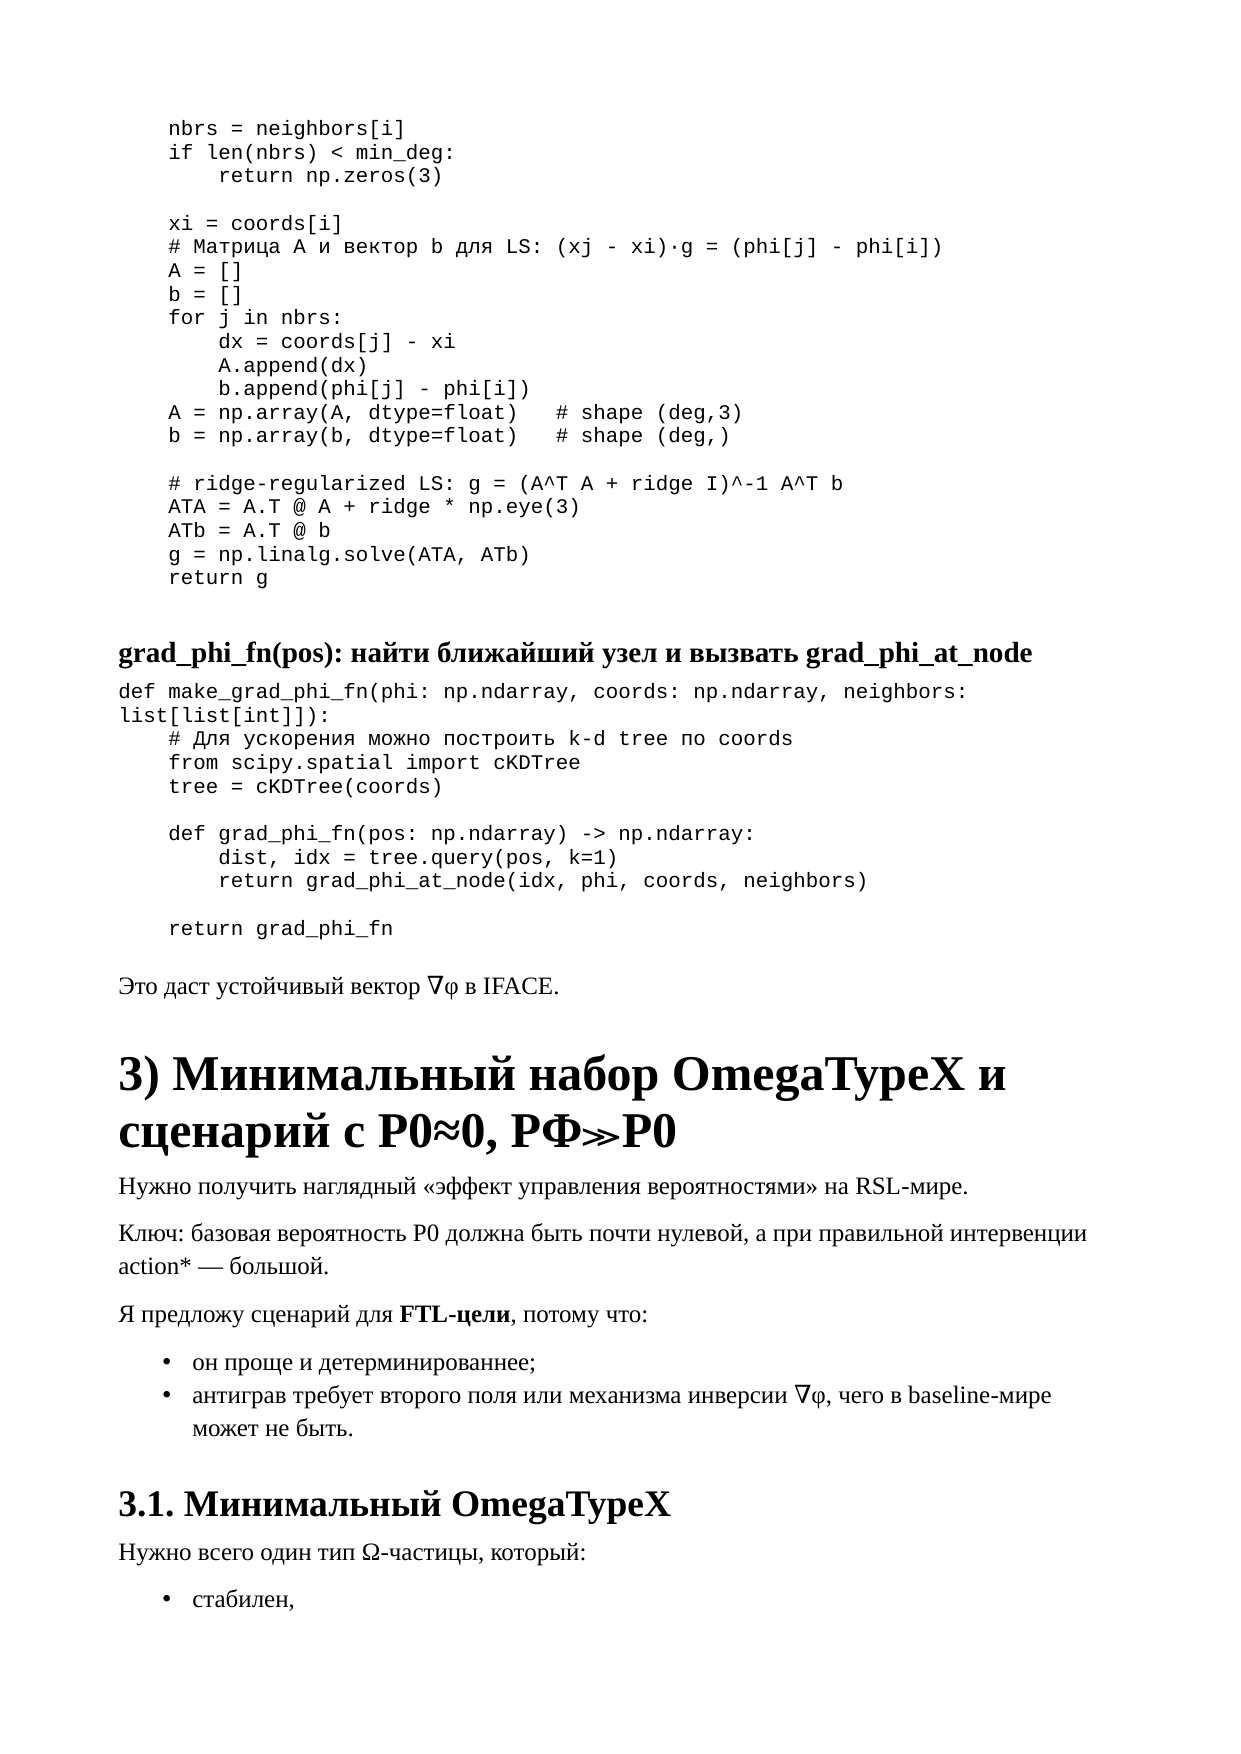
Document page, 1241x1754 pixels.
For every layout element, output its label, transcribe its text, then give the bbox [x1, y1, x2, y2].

subtitle 3.1. Минимальный OmegaTypeX [118, 1481, 1122, 1524]
text b = np.array(b, dtype=float) # shape (deg,) [118, 426, 1122, 449]
text ATA = A.T @ A + ridge * np.eye(3) [118, 496, 1122, 520]
text xi = coords[i] [118, 213, 1122, 236]
text Это даст устойчивый вектор ∇φ в IFACE. [118, 971, 1122, 999]
text Ключ: базовая вероятность P0 должна быть почти нулевой, а при правильной интервенции action* — большой. [118, 1218, 1122, 1280]
text dx = coords[j] - xi [118, 331, 1122, 354]
text return np.zeros(3) [118, 165, 1122, 189]
list антиграв требует второго поля или механизма инверсии ∇φ, чего в baseline‑мире может не быть. [162, 1380, 1122, 1441]
text def grad_phi_fn(pos: np.ndarray) -> np.ndarray: [118, 823, 1122, 847]
text def make_grad_phi_fn(phi: np.ndarray, coords: np.ndarray, neighbors: list[list[int]]): [118, 681, 1122, 728]
text nbrs = neighbors[i] [118, 118, 1122, 142]
text b.append(phi[j] - phi[i]) [118, 378, 1122, 402]
text return grad_phi_fn [118, 918, 1122, 941]
text tree = cKDTree(coords) [118, 776, 1122, 799]
text A.append(dx) [118, 354, 1122, 378]
text # Матрица A и вектор b для LS: (xj - xi)·g = (phi[j] - phi[i]) [118, 236, 1122, 260]
subtitle 3) Минимальный набор OmegaTypeX и сценарий с P0≈0, PΦ≫P0 [118, 1043, 1122, 1158]
text if len(nbrs) < min_deg: [118, 142, 1122, 165]
text return grad_phi_at_node(idx, phi, coords, neighbors) [118, 870, 1122, 894]
text Нужно всего один тип Ω‑частицы, который: [118, 1537, 1122, 1566]
text dist, idx = tree.query(pos, k=1) [118, 847, 1122, 870]
text for j in nbrs: [118, 307, 1122, 331]
list стабилен, [162, 1584, 1122, 1613]
text from scipy.spatial import cKDTree [118, 752, 1122, 776]
text return g [118, 567, 1122, 591]
text b = [] [118, 284, 1122, 307]
text # ridge-regularized LS: g = (A^T A + ridge I)^-1 A^T b [118, 473, 1122, 496]
text A = [] [118, 260, 1122, 284]
list он проще и детерминированнее; [162, 1347, 1122, 1375]
text Нужно получить наглядный «эффект управления вероятностями» на RSL‑мире. [118, 1171, 1122, 1199]
text A = np.array(A, dtype=float) # shape (deg,3) [118, 402, 1122, 426]
text # Для ускорения можно построить k-d tree по coords [118, 728, 1122, 752]
text ATb = A.T @ b [118, 520, 1122, 544]
text Я предложу сценарий для FTL‑цели, потому что: [118, 1299, 1122, 1328]
text g = np.linalg.solve(ATA, ATb) [118, 544, 1122, 567]
subtitle grad_phi_fn(pos): найти ближайший узел и вызвать grad_phi_at_node [118, 635, 1122, 669]
